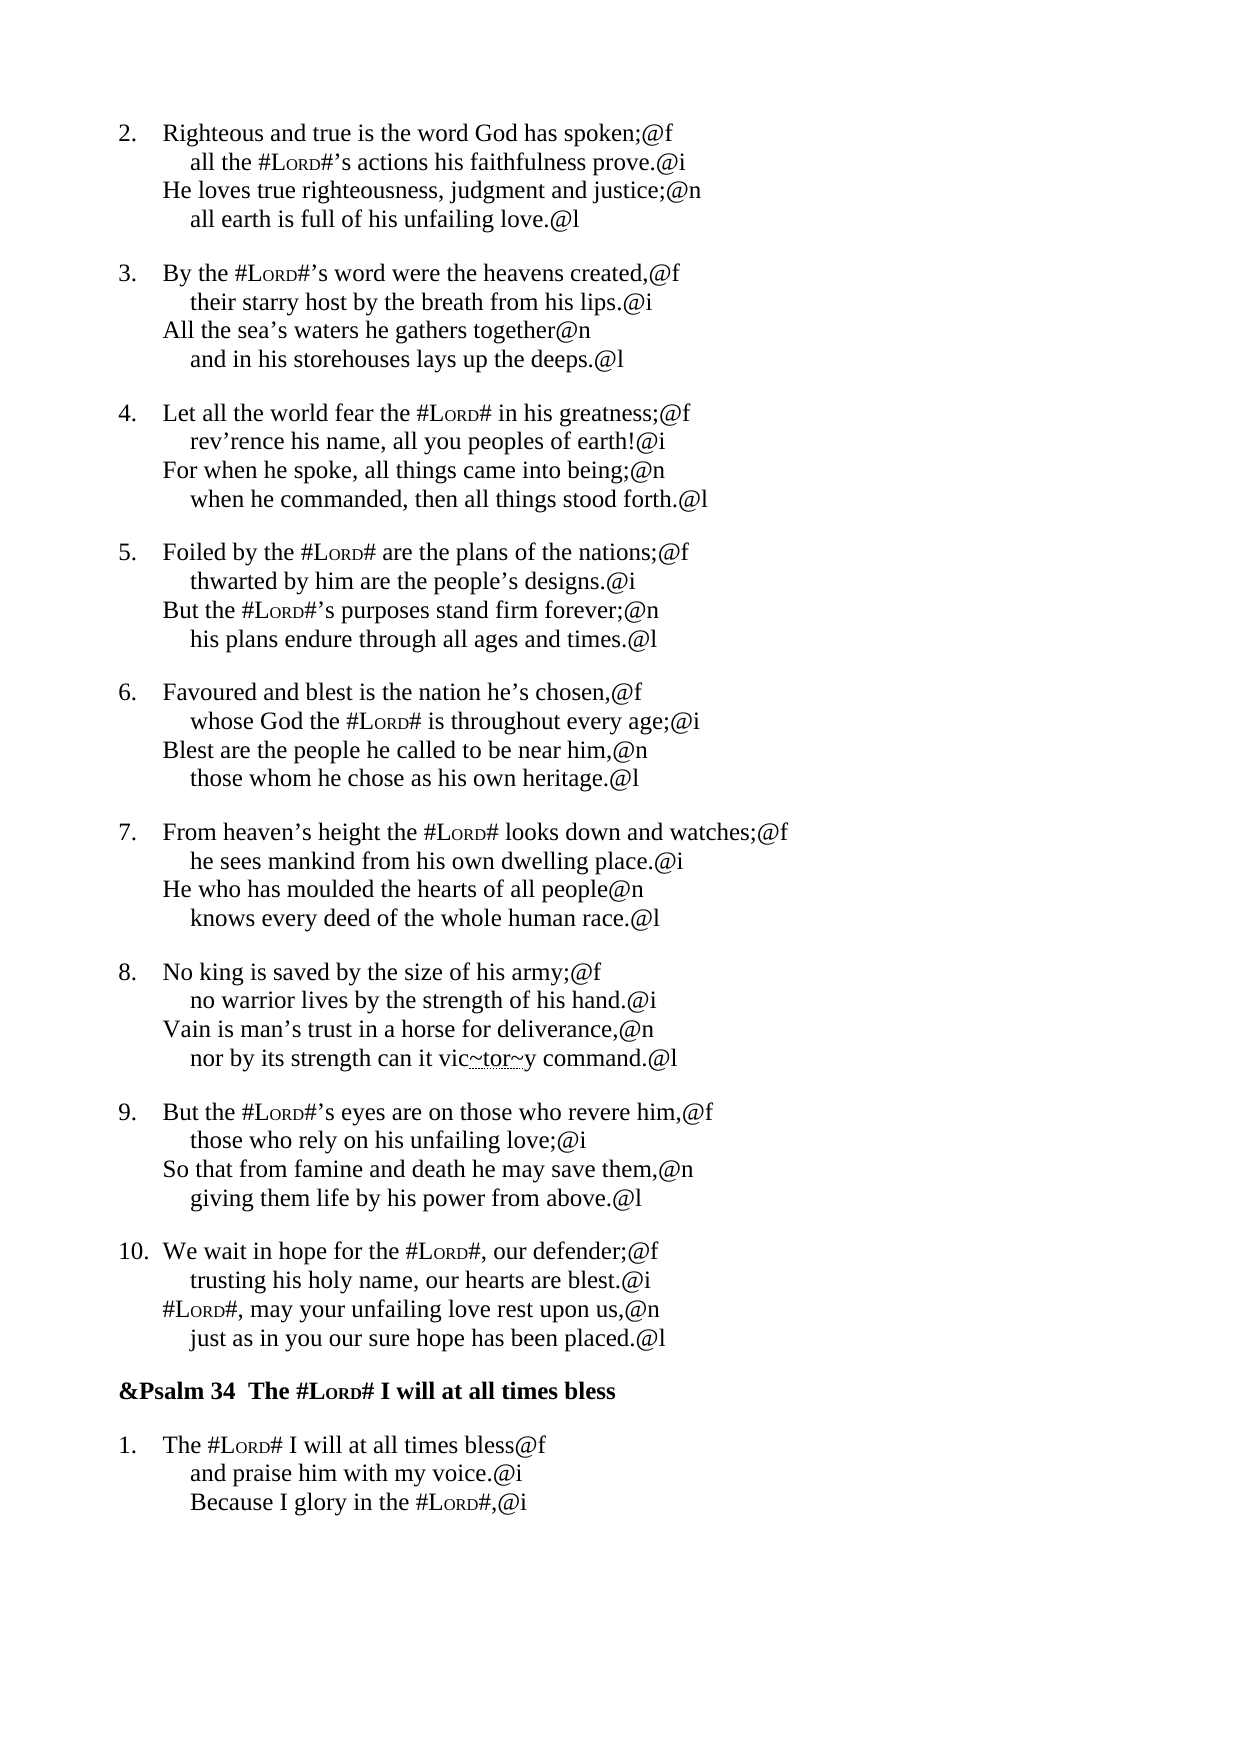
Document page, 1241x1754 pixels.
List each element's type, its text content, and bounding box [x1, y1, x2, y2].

text those whom he chose as his own heritage.@l [171, 763, 1122, 792]
text just as in you our sure hope has been placed.@l [171, 1323, 1122, 1351]
text their starry host by the breath from his lips.@i [171, 287, 1122, 315]
text whose God the #Lord# is throughout every age;@i [171, 706, 1122, 735]
text Vain is man’s trust in a horse for deliverance,@n [162, 1014, 1122, 1043]
text He loves true righteousness, judgment and justice;@n [162, 176, 1122, 204]
text no warrior lives by the strength of his hand.@i [171, 986, 1122, 1014]
text thwarted by him are the people’s designs.@i [171, 566, 1122, 595]
text 3. By the #Lord#’s word were the heavens created,@f [118, 258, 1122, 287]
text he sees mankind from his own dwelling place.@i [171, 846, 1122, 874]
text knows every deed of the whole human race.@l [171, 903, 1122, 932]
text all the #Lord#’s actions his faithfulness prove.@i [171, 147, 1122, 176]
text #Lord#, may your unfailing love rest upon us,@n [162, 1294, 1122, 1323]
text 8. No king is saved by the size of his army;@f [118, 957, 1122, 986]
text Blest are the people he called to be near him,@n [162, 735, 1122, 763]
text trusting his holy name, our hearts are blest.@i [171, 1265, 1122, 1294]
text All the sea’s waters he gathers together@n [162, 315, 1122, 344]
text all earth is full of his unfailing love.@l [171, 204, 1122, 233]
text He who has moulded the hearts of all people@n [162, 874, 1122, 903]
text 6. Favoured and blest is the nation he’s chosen,@f [118, 677, 1122, 706]
text 2. Righteous and true is the word God has spoken;@f [118, 118, 1122, 147]
text 5. Foiled by the #Lord# are the plans of the nations;@f [118, 537, 1122, 566]
text 4. Let all the world fear the #Lord# in his greatness;@f [118, 398, 1122, 426]
text 7. From heaven’s height the #Lord# looks down and watches;@f [118, 817, 1122, 846]
text So that from famine and death he may save them,@n [162, 1154, 1122, 1183]
text nor by its strength can it vic~tor~y command.@l [171, 1043, 1122, 1072]
text and praise him with my voice.@i [171, 1458, 1122, 1487]
text those who rely on his unfailing love;@i [171, 1125, 1122, 1154]
text Because I glory in the #Lord#,@i [171, 1487, 1122, 1516]
text 10. We wait in hope for the #Lord#, our defender;@f [118, 1236, 1122, 1265]
text For when he spoke, all things came into being;@n [162, 455, 1122, 484]
text his plans endure through all ages and times.@l [171, 624, 1122, 652]
text 9. But the #Lord#’s eyes are on those who revere him,@f [118, 1097, 1122, 1125]
text rev’rence his name, all you peoples of earth!@i [171, 426, 1122, 455]
text when he commanded, then all things stood forth.@l [171, 484, 1122, 513]
text giving them life by his power from above.@l [171, 1183, 1122, 1212]
text But the #Lord#’s purposes stand firm forever;@n [162, 595, 1122, 624]
text and in his storehouses lays up the deeps.@l [171, 344, 1122, 373]
text 1. The #Lord# I will at all times bless@f [118, 1430, 1122, 1458]
subtitle &Psalm 34 The #Lord# I will at all times bless [118, 1376, 1122, 1405]
